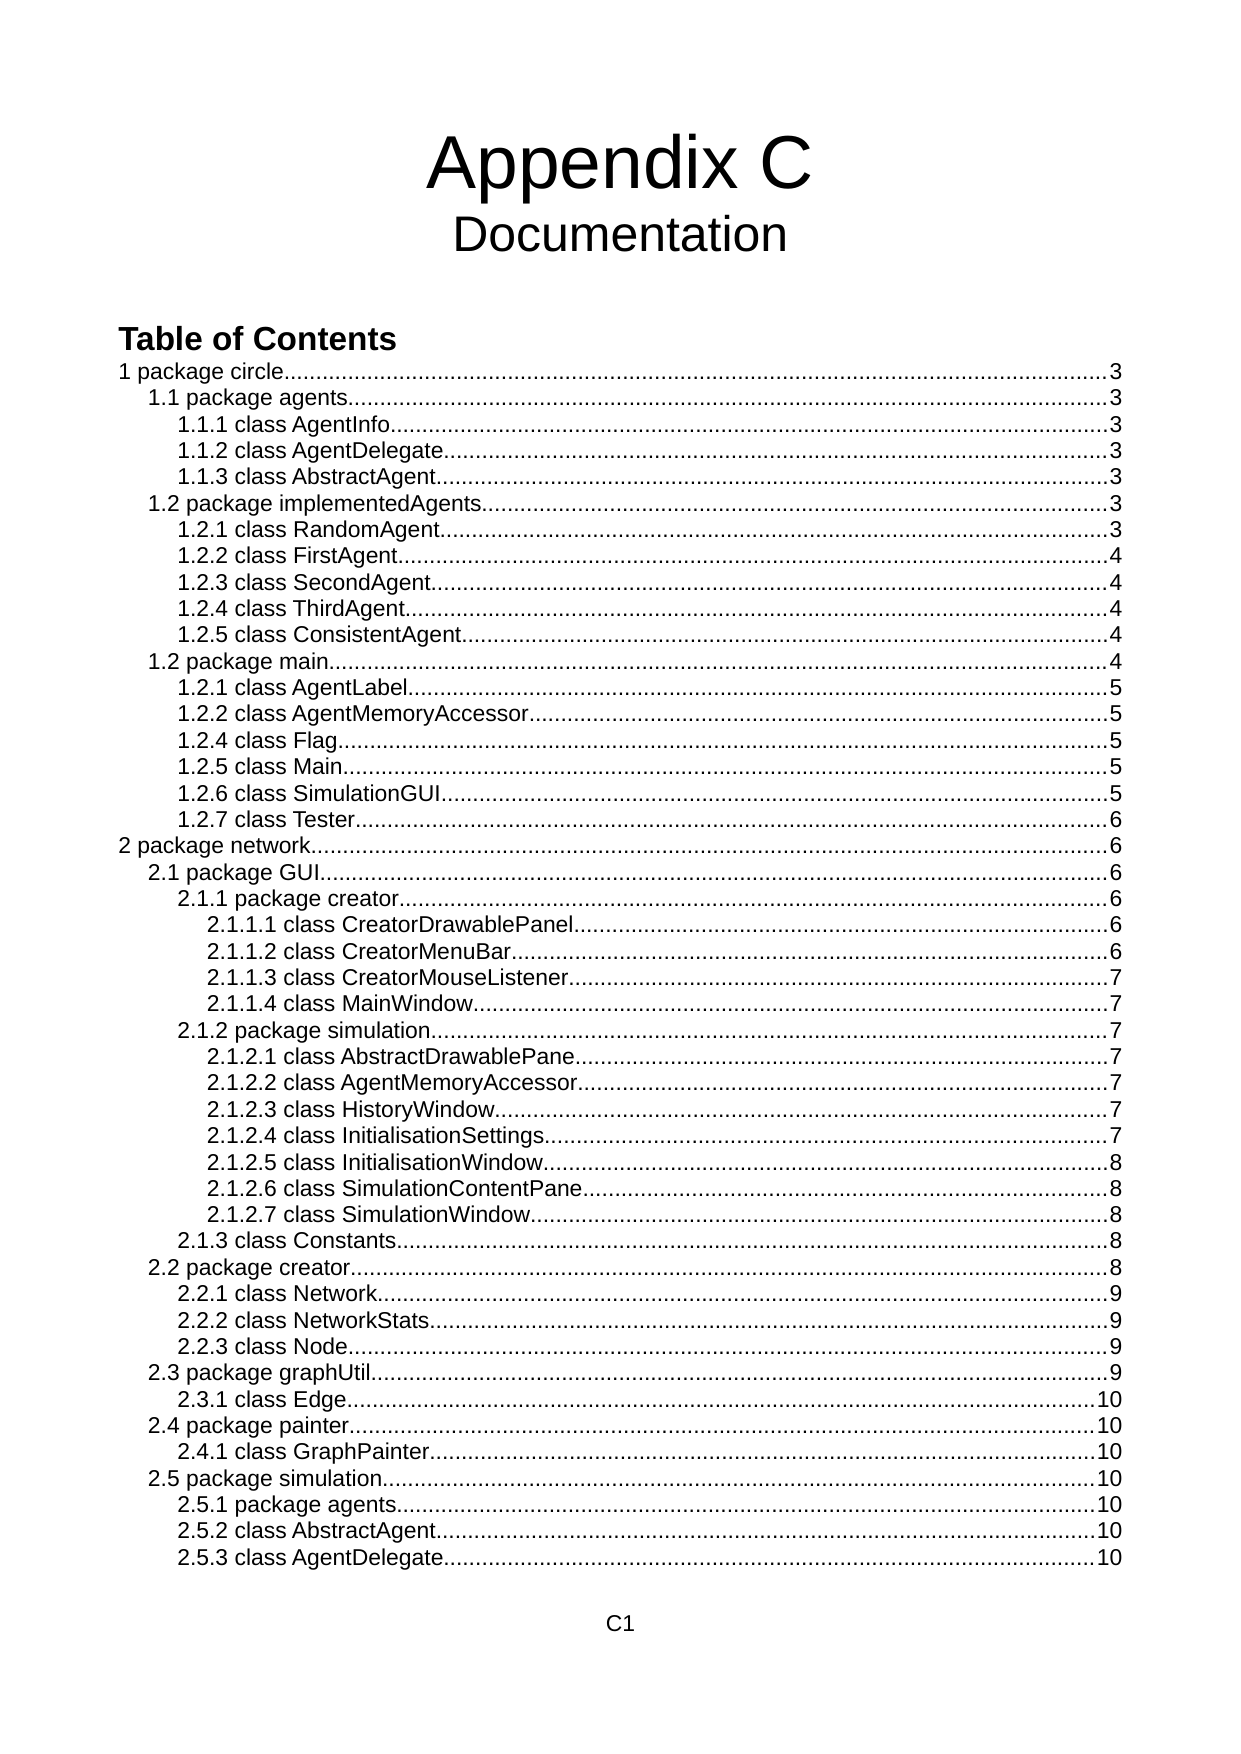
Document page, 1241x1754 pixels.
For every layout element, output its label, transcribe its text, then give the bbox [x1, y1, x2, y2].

text 1.2.4 class ThirdAgent 4 [177, 595, 1122, 621]
text 1.1.3 class AbstractAgent 3 [177, 463, 1122, 489]
text 1.2.2 class AgentMemoryAccessor 5 [177, 700, 1122, 727]
text 1.2 package implementedAgents 3 [148, 489, 1122, 516]
text 2.1.2.5 class InitialisationWindow 8 [207, 1148, 1122, 1175]
text 2.1.1.1 class CreatorDrawablePanel 6 [207, 911, 1122, 938]
text 2.1.1 package creator 6 [177, 885, 1122, 911]
text 1.2.2 class FirstAgent 4 [177, 542, 1122, 569]
text 1.2.5 class ConsistentAgent 4 [177, 621, 1122, 648]
text 2.5.1 package agents 10 [177, 1491, 1122, 1517]
text 1.2.7 class Tester 6 [177, 806, 1122, 832]
text 2.3 package graphUtil 9 [148, 1359, 1122, 1386]
text 2.2.1 class Network 9 [177, 1280, 1122, 1307]
text 1.2.5 class Main 5 [177, 753, 1122, 779]
text 2.1.3 class Constants 8 [177, 1227, 1122, 1254]
text 2.2.2 class NetworkStats 9 [177, 1307, 1122, 1333]
text 2.5.2 class AbstractAgent 10 [177, 1517, 1122, 1544]
text 2.3.1 class Edge 10 [177, 1386, 1122, 1412]
text 1.2.4 class Flag 5 [177, 727, 1122, 753]
text 1.2 package main 4 [148, 648, 1122, 674]
text Documentation [118, 204, 1122, 262]
text 2.1.2.1 class AbstractDrawablePane 7 [207, 1043, 1122, 1069]
text 2.1.2.3 class HistoryWindow 7 [207, 1096, 1122, 1122]
text 2.1.2.4 class InitialisationSettings 7 [207, 1122, 1122, 1148]
text 1.2.1 class RandomAgent 3 [177, 516, 1122, 542]
text 2.4.1 class GraphPainter 10 [177, 1438, 1122, 1465]
text 2.1.2.6 class SimulationContentPane 8 [207, 1175, 1122, 1201]
text 2.2 package creator 8 [148, 1254, 1122, 1280]
text 2.1.1.3 class CreatorMouseListener 7 [207, 964, 1122, 990]
text 1.2.3 class SecondAgent 4 [177, 569, 1122, 595]
text 1 package circle 3 [118, 358, 1122, 384]
text Appendix C [118, 118, 1122, 204]
text 2.5.3 class AgentDelegate 10 [177, 1544, 1122, 1570]
text 1.1.2 class AgentDelegate 3 [177, 437, 1122, 463]
text 2.4 package painter 10 [148, 1412, 1122, 1438]
text 2 package network 6 [118, 832, 1122, 858]
text 2.1 package GUI 6 [148, 858, 1122, 885]
text 1.1.1 class AgentInfo 3 [177, 411, 1122, 437]
text 1.1 package agents 3 [148, 384, 1122, 411]
text 2.1.2.7 class SimulationWindow 8 [207, 1201, 1122, 1227]
text 1.2.1 class AgentLabel 5 [177, 674, 1122, 700]
subtitle Table of Contents [118, 319, 1122, 358]
text 2.5 package simulation 10 [148, 1465, 1122, 1491]
text 1.2.6 class SimulationGUI 5 [177, 779, 1122, 806]
text 2.1.1.2 class CreatorMenuBar 6 [207, 938, 1122, 964]
text 2.2.3 class Node 9 [177, 1333, 1122, 1359]
text 2.1.2 package simulation 7 [177, 1017, 1122, 1043]
text 2.1.1.4 class MainWindow 7 [207, 990, 1122, 1017]
text 2.1.2.2 class AgentMemoryAccessor 7 [207, 1069, 1122, 1096]
